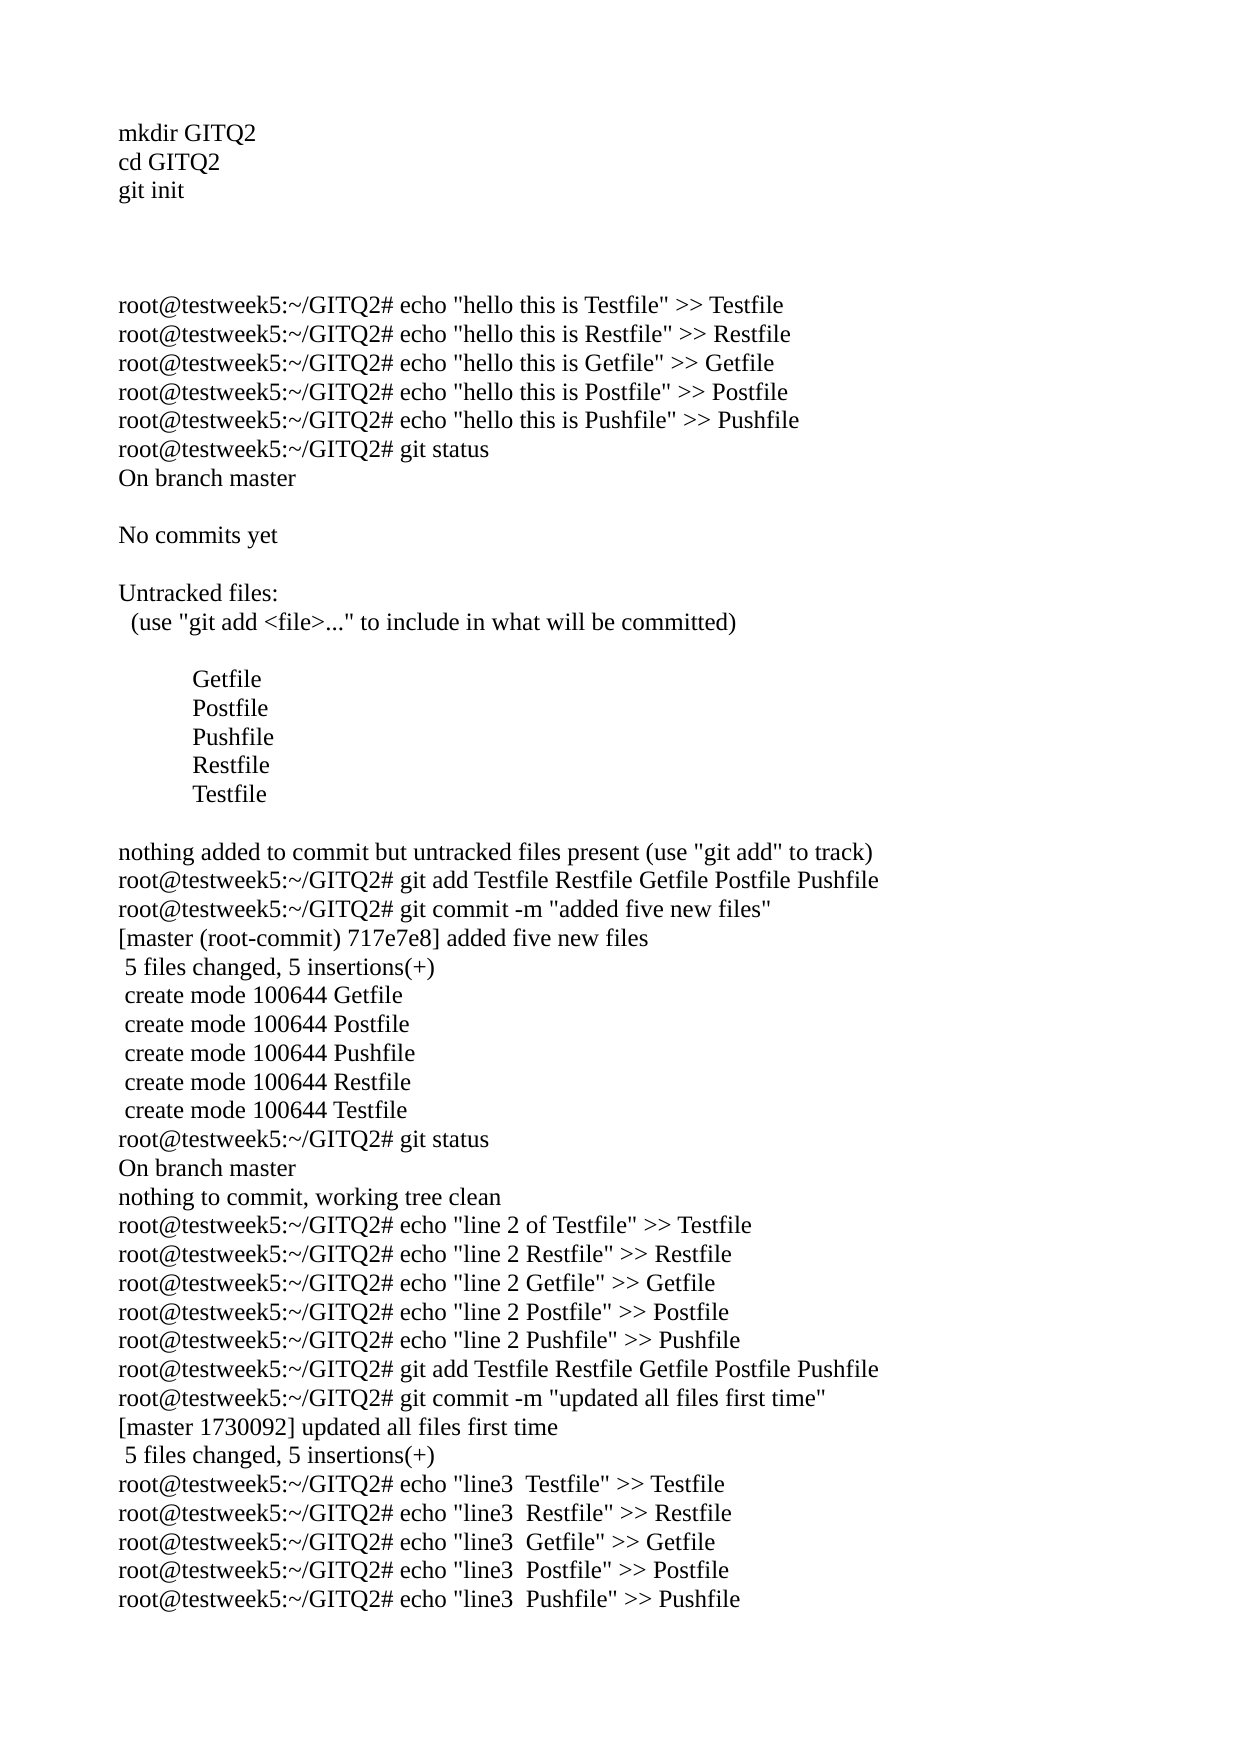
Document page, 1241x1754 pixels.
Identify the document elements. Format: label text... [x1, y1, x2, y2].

text root@testweek5:~/GITQ2# git add Testfile Restfile Getfile Postfile Pushfile [118, 866, 1122, 894]
text root@testweek5:~/GITQ2# echo "hello this is Pushfile" >> Pushfile [118, 406, 1122, 434]
text root@testweek5:~/GITQ2# echo "line3 Testfile" >> Testfile [118, 1469, 1122, 1498]
text root@testweek5:~/GITQ2# echo "line 2 of Testfile" >> Testfile [118, 1211, 1122, 1239]
text nothing added to commit but untracked files present (use "git add" to track) [118, 837, 1122, 866]
text root@testweek5:~/GITQ2# echo "hello this is Restfile" >> Restfile [118, 319, 1122, 348]
text root@testweek5:~/GITQ2# git commit -m "updated all files first time" [118, 1383, 1122, 1412]
text root@testweek5:~/GITQ2# echo "line3 Restfile" >> Restfile [118, 1498, 1122, 1527]
text nothing to commit, working tree clean [118, 1182, 1122, 1211]
text root@testweek5:~/GITQ2# git add Testfile Restfile Getfile Postfile Pushfile [118, 1354, 1122, 1383]
text root@testweek5:~/GITQ2# echo "line 2 Restfile" >> Restfile [118, 1239, 1122, 1268]
text root@testweek5:~/GITQ2# echo "line 2 Postfile" >> Postfile [118, 1297, 1122, 1326]
text git init [118, 176, 1122, 204]
text Pushfile [118, 722, 1122, 751]
text root@testweek5:~/GITQ2# echo "hello this is Getfile" >> Getfile [118, 348, 1122, 377]
text Untracked files: [118, 578, 1122, 607]
text On branch master [118, 1153, 1122, 1182]
text root@testweek5:~/GITQ2# git status [118, 434, 1122, 463]
text root@testweek5:~/GITQ2# echo "hello this is Testfile" >> Testfile [118, 291, 1122, 319]
text mkdir GITQ2 [118, 118, 1122, 147]
text root@testweek5:~/GITQ2# echo "line3 Postfile" >> Postfile [118, 1556, 1122, 1584]
text create mode 100644 Postfile [118, 1009, 1122, 1038]
text root@testweek5:~/GITQ2# echo "line3 Pushfile" >> Pushfile [118, 1584, 1122, 1613]
text create mode 100644 Getfile [118, 981, 1122, 1009]
text Testfile [118, 779, 1122, 808]
text On branch master [118, 463, 1122, 492]
text create mode 100644 Restfile [118, 1067, 1122, 1096]
text 5 files changed, 5 insertions(+) [118, 952, 1122, 981]
text cd GITQ2 [118, 147, 1122, 176]
text (use "git add <file>..." to include in what will be committed) [118, 607, 1122, 636]
text root@testweek5:~/GITQ2# echo "hello this is Postfile" >> Postfile [118, 377, 1122, 406]
text [master (root-commit) 717e7e8] added five new files [118, 923, 1122, 952]
text root@testweek5:~/GITQ2# echo "line 2 Pushfile" >> Pushfile [118, 1326, 1122, 1354]
text create mode 100644 Testfile [118, 1096, 1122, 1124]
text Restfile [118, 751, 1122, 779]
text root@testweek5:~/GITQ2# echo "line 2 Getfile" >> Getfile [118, 1268, 1122, 1297]
text Postfile [118, 693, 1122, 722]
text root@testweek5:~/GITQ2# git status [118, 1124, 1122, 1153]
text Getfile [118, 664, 1122, 693]
text root@testweek5:~/GITQ2# echo "line3 Getfile" >> Getfile [118, 1527, 1122, 1556]
text root@testweek5:~/GITQ2# git commit -m "added five new files" [118, 894, 1122, 923]
text [master 1730092] updated all files first time [118, 1412, 1122, 1441]
text create mode 100644 Pushfile [118, 1038, 1122, 1067]
text 5 files changed, 5 insertions(+) [118, 1441, 1122, 1469]
text No commits yet [118, 521, 1122, 549]
